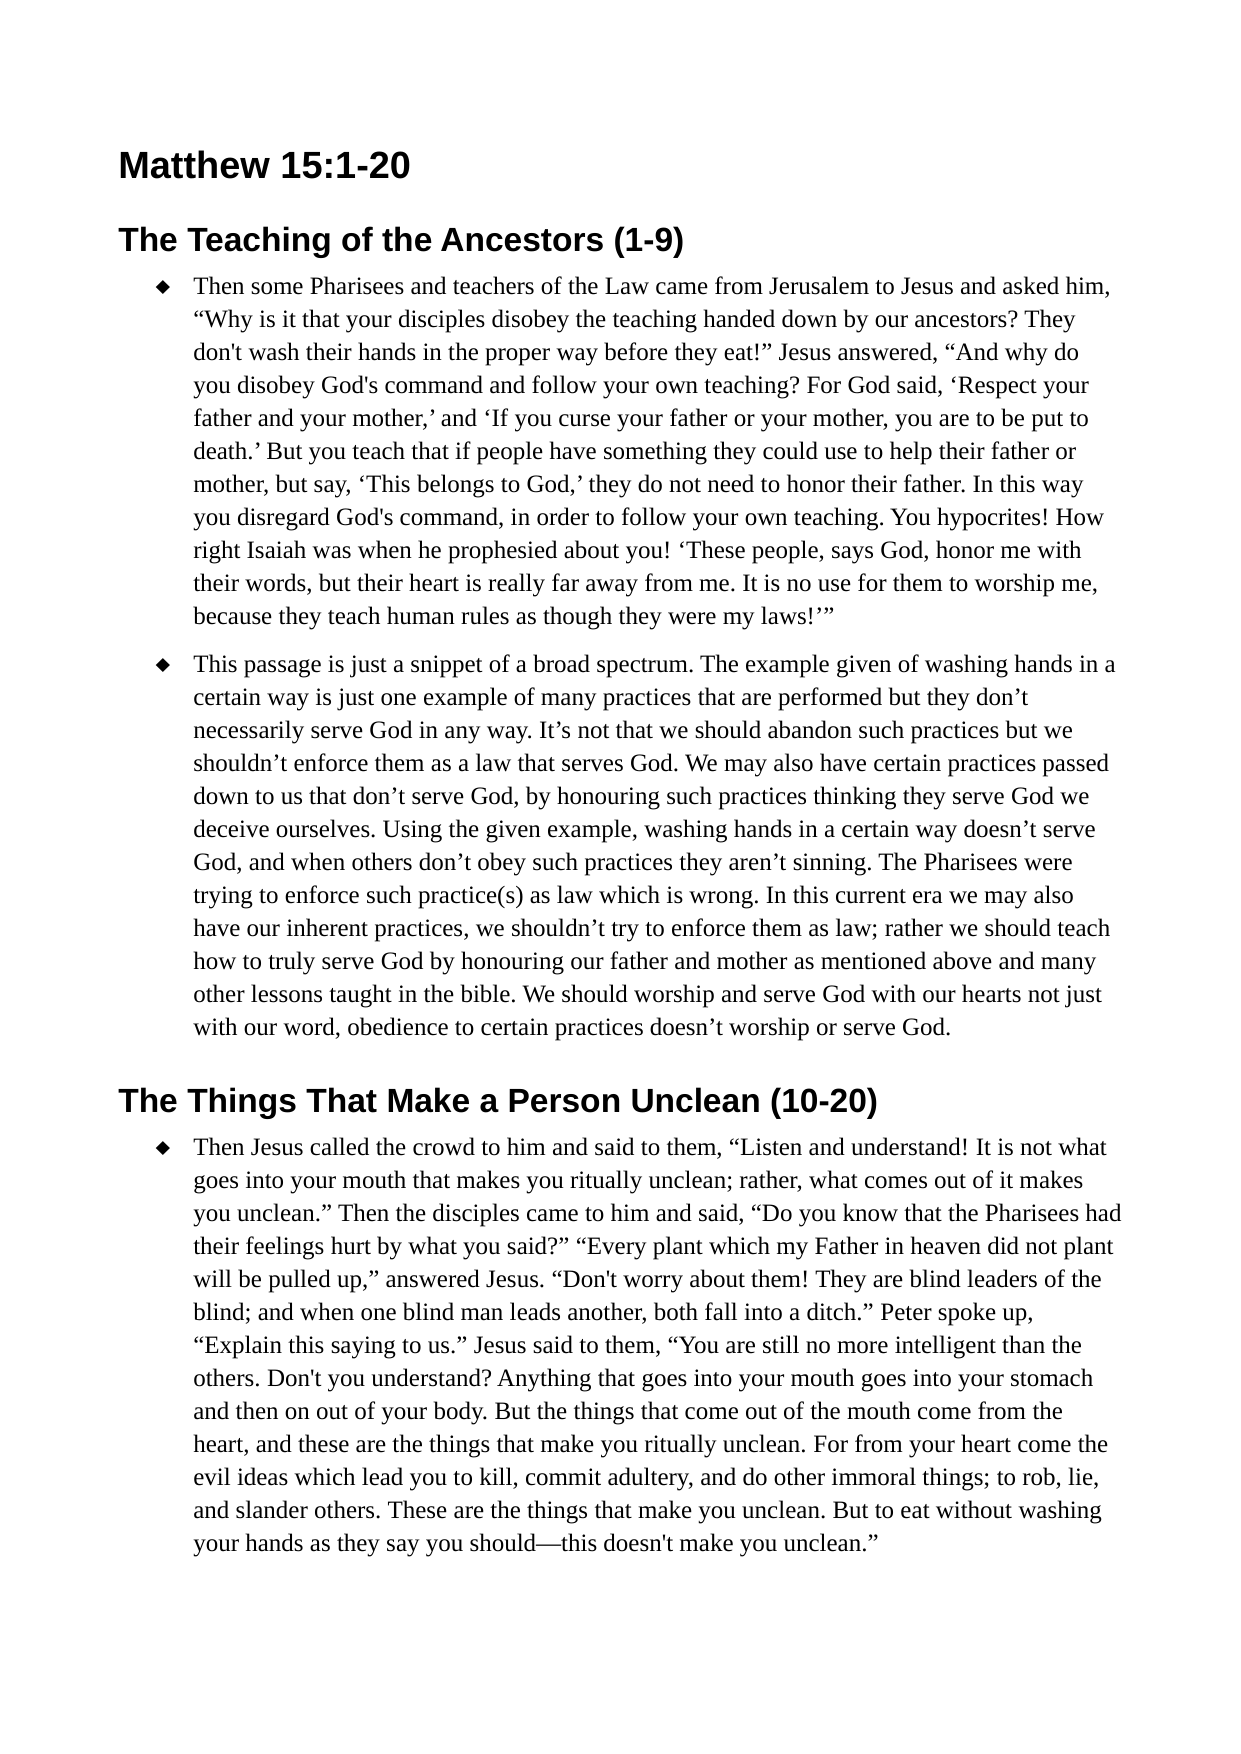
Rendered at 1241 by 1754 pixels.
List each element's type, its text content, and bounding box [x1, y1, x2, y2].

list This passage is just a snippet of a broad spectrum. The example given of washing hands in a certain way is just one example of many practices that are performed but they don’t necessarily serve God in any way. It’s not that we should abandon such practices but we shouldn’t enforce them as a law that serves God. We may also have certain practices passed down to us that don’t serve God, by honouring such practices thinking they serve God we deceive ourselves. Using the given example, washing hands in a certain way doesn’t serve God, and when others don’t obey such practices they aren’t sinning. The Pharisees were trying to enforce such practice(s) as law which is wrong. In this current era we may also have our inherent practices, we shouldn’t try to enforce them as law; rather we should teach how to truly serve God by honouring our father and mother as mentioned above and many other lessons taught in the bible. We should worship and serve God with our hearts not just with our word, obedience to certain practices doesn’t worship or serve God. [156, 649, 1122, 1041]
subtitle The Teaching of the Ancestors (1-9) [118, 220, 1122, 259]
list Then Jesus called the crowd to him and said to them, “Listen and understand! It is not what goes into your mouth that makes you ritually unclean; rather, what comes out of it makes you unclean.” Then the disciples came to him and said, “Do you know that the Pharisees had their feelings hurt by what you said?” “Every plant which my Father in heaven did not plant will be pulled up,” answered Jesus. “Don't worry about them! They are blind leaders of the blind; and when one blind man leads another, both fall into a ditch.” Peter spoke up, “Explain this saying to us.” Jesus said to them, “You are still no more intelligent than the others. Don't you understand? Anything that goes into your mouth goes into your stomach and then on out of your body. But the things that come out of the mouth come from the heart, and these are the things that make you ritually unclean. For from your heart come the evil ideas which lead you to kill, commit adultery, and do other immoral things; to rob, lie, and slander others. These are the things that make you unclean. But to eat without washing your hands as they say you should—this doesn't make you unclean.” [156, 1132, 1122, 1557]
subtitle Matthew 15:1-20 [118, 143, 1122, 187]
subtitle The Things That Make a Person Unclean (10-20) [118, 1081, 1122, 1119]
list Then some Pharisees and teachers of the Law came from Jerusalem to Jesus and asked him, “Why is it that your disciples disobey the teaching handed down by our ancestors? They don't wash their hands in the proper way before they eat!” Jesus answered, “And why do you disobey God's command and follow your own teaching? For God said, ‘Respect your father and your mother,’ and ‘If you curse your father or your mother, you are to be put to death.’ But you teach that if people have something they could use to help their father or mother, but say, ‘This belongs to God,’ they do not need to honor their father. In this way you disregard God's command, in order to follow your own teaching. You hypocrites! How right Isaiah was when he prophesied about you! ‘These people, says God, honor me with their words, but their heart is really far away from me. It is no use for them to worship me, because they teach human rules as though they were my laws!’” [156, 271, 1122, 630]
